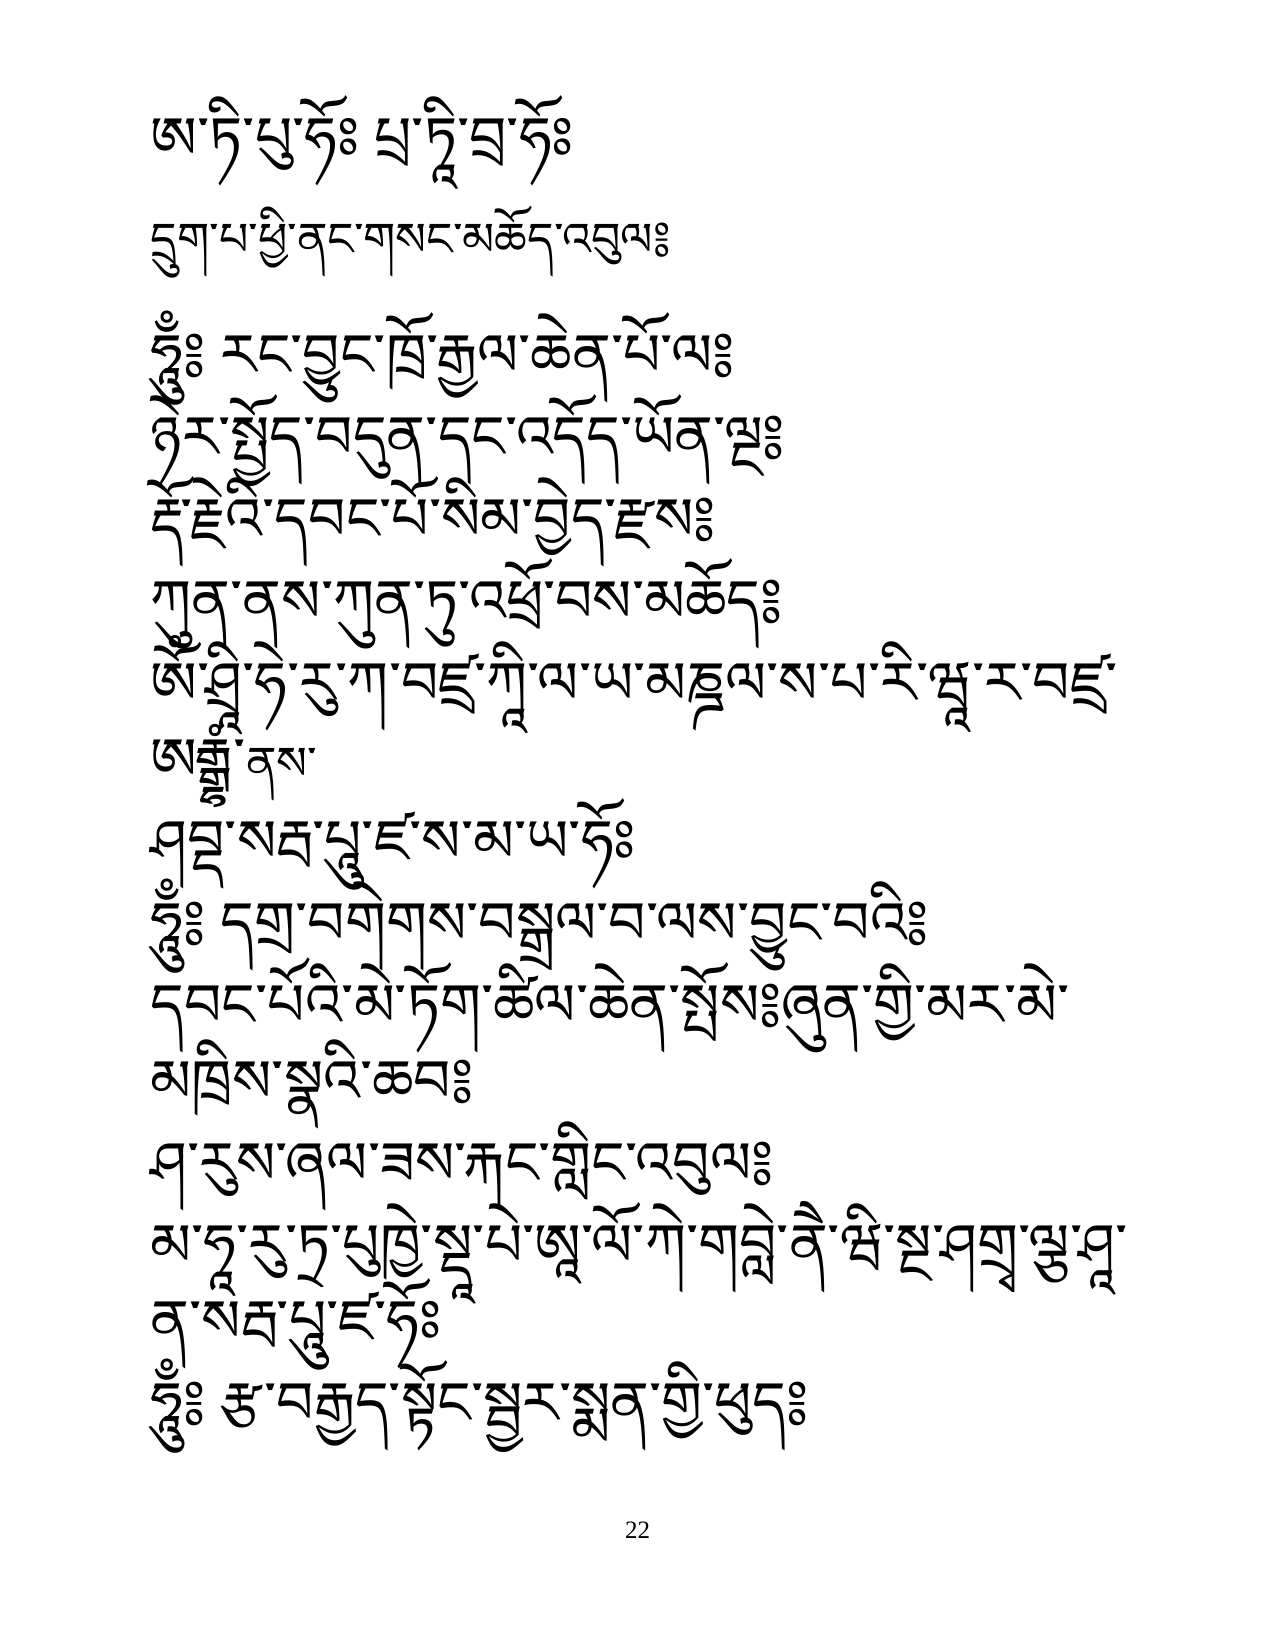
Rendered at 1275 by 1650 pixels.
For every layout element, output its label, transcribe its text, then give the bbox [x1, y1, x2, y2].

text དྲུག་པ་ཕྱི་ནང་གསང་མཆོད་འབུལ༔ [151, 188, 1169, 317]
text ཧཱུྃ༔ རང་བྱུང་ཁྲོ་རྒྱལ་ཆེན་པོ་ལ༔ [151, 323, 1169, 399]
text ཧཱུྃ༔ དགྲ་བགེགས་བསྒྲལ་བ་ལས་བྱུང་བའི༔ [151, 891, 1169, 967]
text དབང་པོའི་མེ་ཏོག་ཚིལ་ཆེན་སྤོས༔ཞུན་གྱི་མར་མེ་མཁྲིས་སྣའི་ཆབ༔ [151, 973, 1169, 1125]
text ཉེར་སྤྱོད་བདུན་དང་འདོད་ཡོན་ལྔ༔ [151, 405, 1169, 481]
text ཀུན་ནས་ཀུན་ཏུ་འཕྲོ་བས་མཆོད༔ [151, 569, 1169, 645]
text ཤ་རུས་ཞལ་ཟས་རྐང་གླིང་འབུལ༔ [151, 1131, 1169, 1207]
text ཨ་ཏི་པུ་ཧོཿ པྲ་ཏཱི་བྲ་ཧོཿ [151, 106, 1169, 182]
text རྡོ་རྗེའི་དབང་པོ་སིམ་བྱེད་རྫས༔ [151, 487, 1169, 563]
text མ་ཧཱ་རུ་ཏྲ་པུཁྱེ་སྡཱ་པེ་ཨཱ་ལོ་ཀེ་གབླེ་ནཻ་ཝི་སྔ་ཤགྲྭ་ལྕ་ཤཱ་ན་སརྦ་པཱུ་ཛ་ཧོཿ [151, 1213, 1169, 1365]
text ཧཱུྃ༔ རྩ་བརྒྱད་སྟོང་སྦྱར་སྨན་གྱི་ཕུད༔ [151, 1371, 1169, 1447]
text ༀ་ཤྲཱི་ཧེ་རུ་ཀ་བཛྲ་ཀཱི་ལ་ཡ་མཎྜལ་ས་པ་རི་ཝཱ་ར་བཛྲ་ཨརྒྷཾ་ནས་ [151, 651, 1169, 803]
text ཤབྡ་སརྦ་པཱུ་ཛ་ས་མ་ཡ་ཧོཿ [151, 809, 1169, 885]
